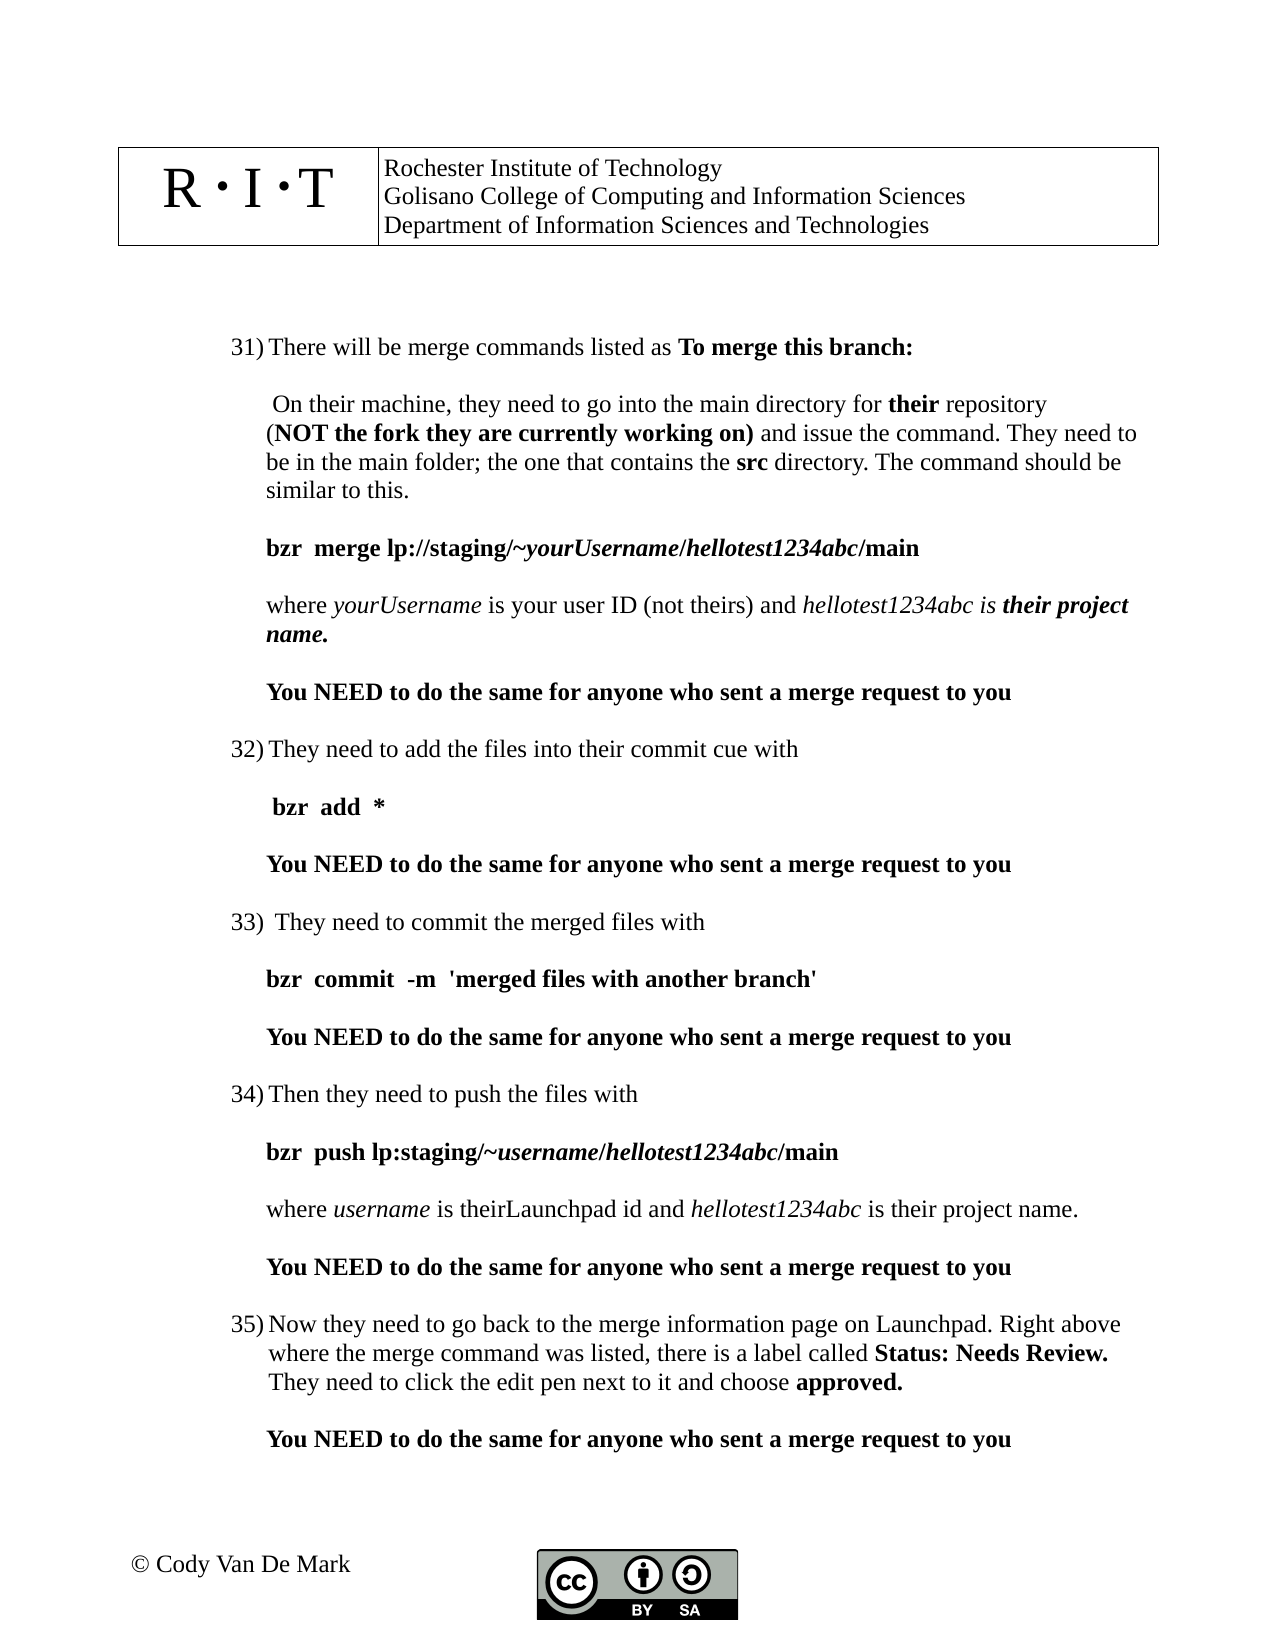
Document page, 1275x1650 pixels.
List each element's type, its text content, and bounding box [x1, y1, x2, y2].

text On their machine, they need to go into the main directory for their repository [118, 389, 1157, 418]
text where username is theirLaunchpad id and hellotest1234abc is their project name. [118, 1194, 1157, 1223]
text You NEED to do the same for anyone who sent a merge request to you [118, 1424, 1157, 1453]
list They need to add the files into their commit cue with [231, 734, 1157, 763]
text You NEED to do the same for anyone who sent a merge request to you [118, 677, 1157, 706]
list They need to commit the merged files with [231, 907, 1157, 936]
picture [536, 1549, 739, 1620]
text You NEED to do the same for anyone who sent a merge request to you [118, 1022, 1157, 1051]
list Now they need to go back to the merge information page on Launchpad. Right above where the merge command was listed, there is a label called Status: Needs Review. They need to click the edit pen next to it and choose approved. [231, 1309, 1157, 1396]
text bzr push lp:staging/~username/hellotest1234abc/main [118, 1137, 1157, 1166]
text You NEED to do the same for anyone who sent a merge request to you [118, 849, 1157, 878]
list There will be merge commands listed as To merge this branch: [231, 332, 1157, 361]
list Then they need to push the files with [231, 1079, 1157, 1108]
text bzr commit -m 'merged files with another branch' [118, 964, 1157, 993]
text bzr merge lp://staging/~yourUsername/hellotest1234abc/main [118, 533, 1157, 562]
text (NOT the fork they are currently working on) and issue the command. They need to be in the main folder; the one that contains the src directory. The command should be similar to this. [118, 418, 1157, 504]
text where yourUsername is your user ID (not theirs) and hellotest1234abc is their project name. [118, 591, 1157, 648]
text bzr add * [118, 792, 1157, 821]
text You NEED to do the same for anyone who sent a merge request to you [118, 1252, 1157, 1281]
